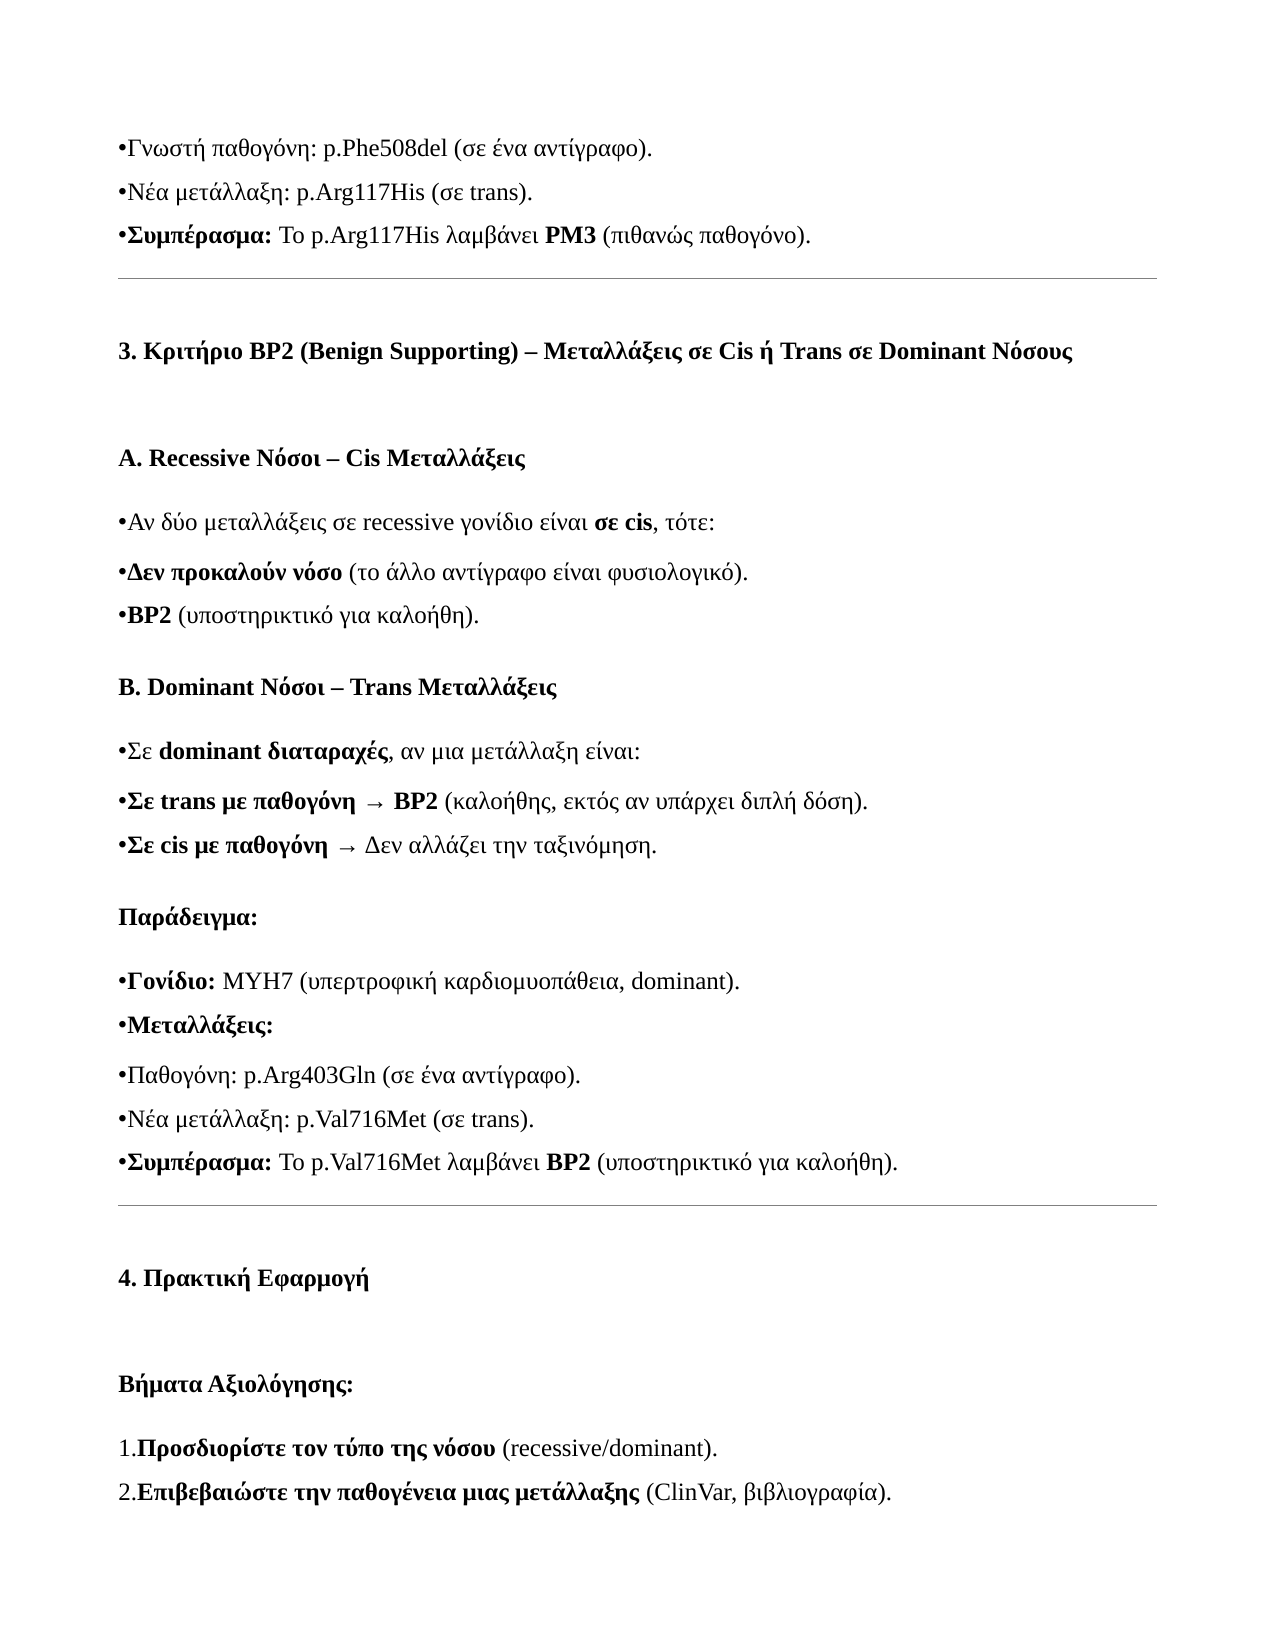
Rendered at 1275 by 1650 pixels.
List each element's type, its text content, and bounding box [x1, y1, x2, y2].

subtitle 3. Κριτήριο BP2 (Benign Supporting) – Μεταλλάξεις σε Cis ή Trans σε Dominant Νόσους [118, 336, 1157, 365]
list Προσδιορίστε τον τύπο της νόσου (recessive/dominant). [118, 1418, 1157, 1462]
subtitle Παράδειγμα: [118, 887, 1157, 931]
list Συμπέρασμα: Το p.Val716Met λαμβάνει BP2 (υποστηρικτικό για καλοήθη). [118, 1132, 1157, 1176]
list Νέα μετάλλαξη: p.Val716Met (σε trans). [118, 1089, 1157, 1132]
subtitle Βήματα Αξιολόγησης: [118, 1354, 1157, 1398]
subtitle Β. Dominant Νόσοι – Trans Μεταλλάξεις [118, 657, 1157, 701]
list Σε cis με παθογόνη → Δεν αλλάζει την ταξινόμηση. [118, 815, 1157, 859]
list Γνωστή παθογόνη: p.Phe508del (σε ένα αντίγραφο). [118, 118, 1157, 162]
list BP2 (υποστηρικτικό για καλοήθη). [118, 586, 1157, 629]
list Παθογόνη: p.Arg403Gln (σε ένα αντίγραφο). [118, 1045, 1157, 1089]
list Νέα μετάλλαξη: p.Arg117His (σε trans). [118, 162, 1157, 206]
subtitle Α. Recessive Νόσοι – Cis Μεταλλάξεις [118, 428, 1157, 471]
list Δεν προκαλούν νόσο (το άλλο αντίγραφο είναι φυσιολογικό). [118, 542, 1157, 586]
list Αν δύο μεταλλάξεις σε recessive γονίδιο είναι σε cis, τότε: [118, 492, 1157, 536]
list Συμπέρασμα: Το p.Arg117His λαμβάνει PM3 (πιθανώς παθογόνο). [118, 206, 1157, 249]
list Σε trans με παθογόνη → BP2 (καλοήθης, εκτός αν υπάρχει διπλή δόση). [118, 771, 1157, 815]
list Μεταλλάξεις: [118, 995, 1157, 1039]
list Επιβεβαιώστε την παθογένεια μιας μετάλλαξης (ClinVar, βιβλιογραφία). [118, 1462, 1157, 1506]
list Σε dominant διαταραχές, αν μια μετάλλαξη είναι: [118, 721, 1157, 765]
subtitle 4. Πρακτική Εφαρμογή [118, 1263, 1157, 1292]
list Γονίδιο: MYH7 (υπερτροφική καρδιομυοπάθεια, dominant). [118, 951, 1157, 995]
